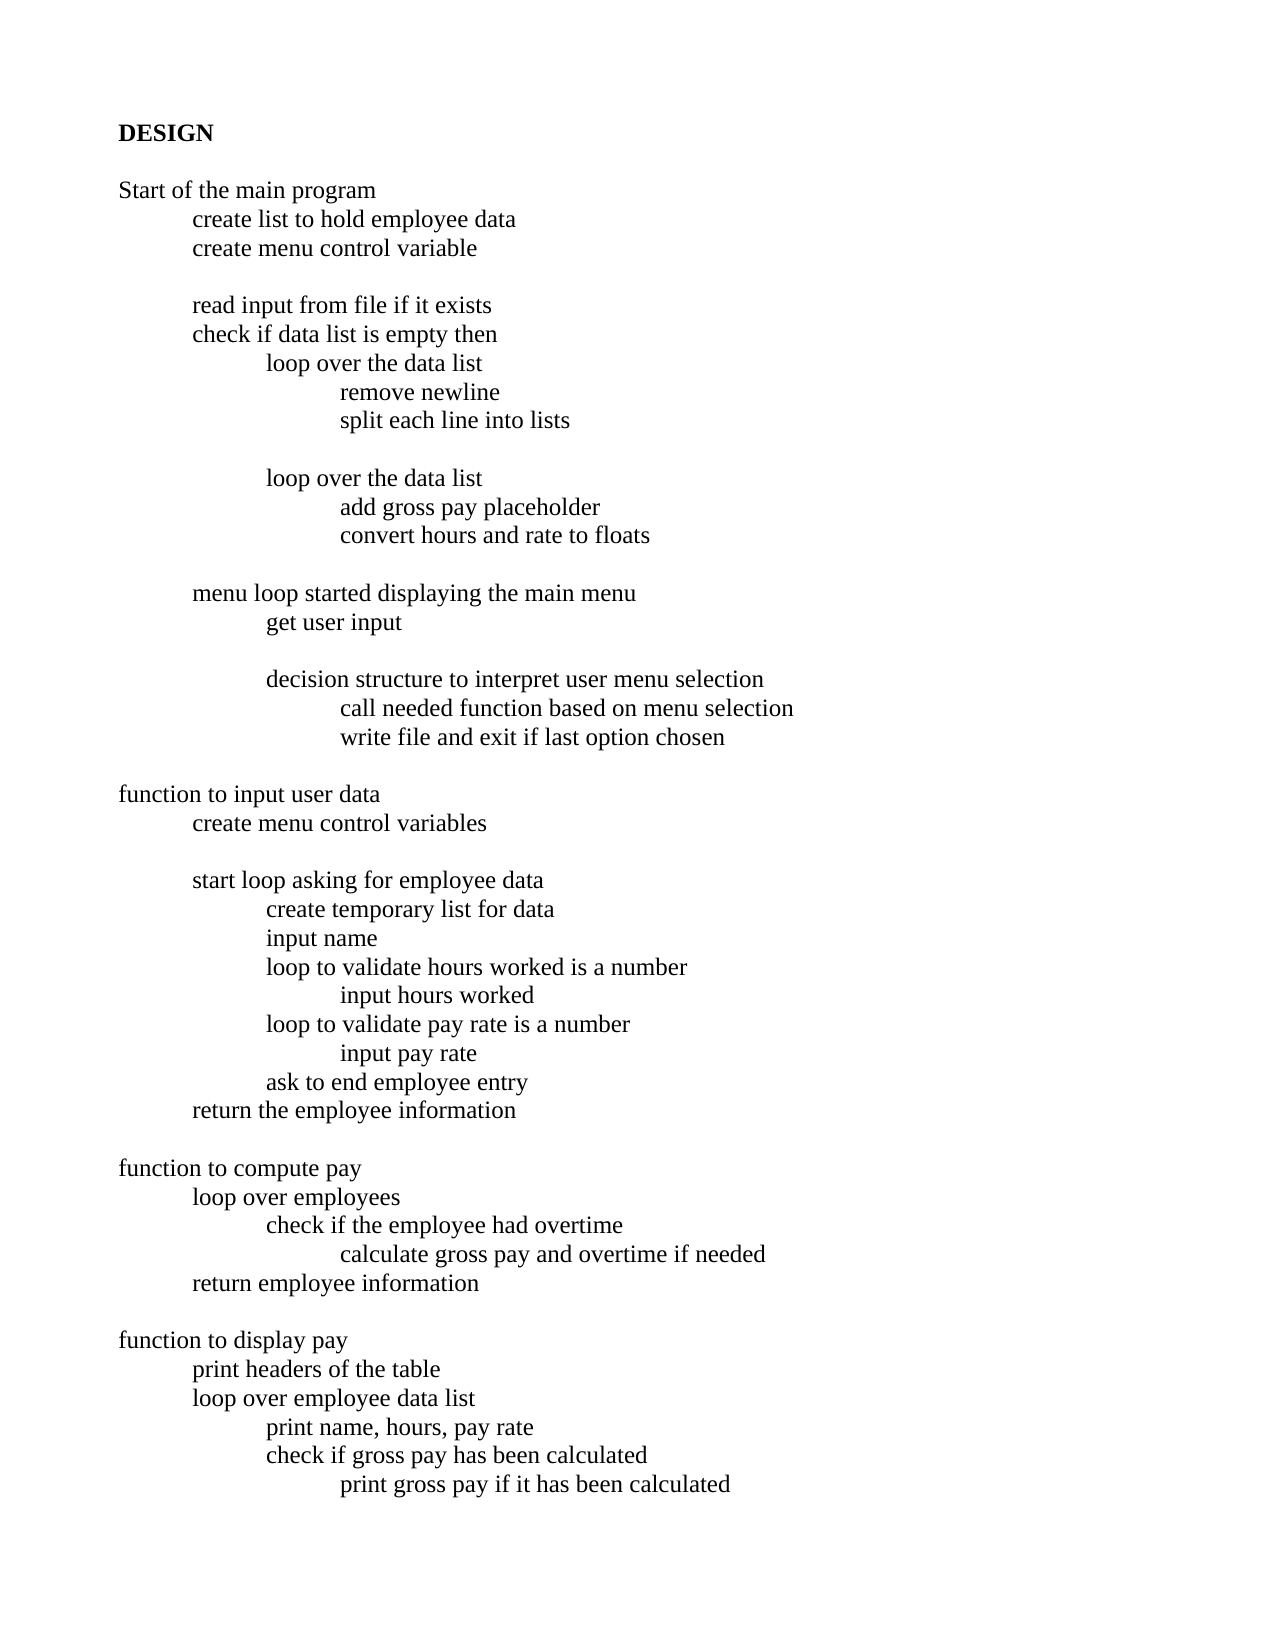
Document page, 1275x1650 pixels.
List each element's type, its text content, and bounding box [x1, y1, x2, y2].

text loop to validate hours worked is a number [118, 952, 1157, 981]
text get user input [118, 607, 1157, 636]
text check if data list is empty then [118, 319, 1157, 348]
text calculate gross pay and overtime if needed [118, 1239, 1157, 1268]
text start loop asking for employee data [118, 866, 1157, 894]
text function to display pay [118, 1326, 1157, 1354]
text input hours worked [118, 981, 1157, 1009]
text check if the employee had overtime [118, 1211, 1157, 1239]
text print name, hours, pay rate [118, 1412, 1157, 1441]
text print headers of the table [118, 1354, 1157, 1383]
text read input from file if it exists [118, 291, 1157, 319]
text decision structure to interpret user menu selection [118, 664, 1157, 693]
text function to compute pay [118, 1153, 1157, 1182]
text create menu control variables [118, 808, 1157, 837]
text loop over employees [118, 1182, 1157, 1211]
text input pay rate [118, 1038, 1157, 1067]
text DESIGN [118, 118, 1157, 147]
text loop to validate pay rate is a number [118, 1009, 1157, 1038]
text create temporary list for data [118, 894, 1157, 923]
text convert hours and rate to floats [118, 521, 1157, 549]
text split each line into lists [118, 406, 1157, 434]
text loop over the data list [118, 348, 1157, 377]
text Start of the main program [118, 176, 1157, 204]
text input name [118, 923, 1157, 952]
text ask to end employee entry [118, 1067, 1157, 1096]
text remove newline [118, 377, 1157, 406]
text write file and exit if last option chosen [118, 722, 1157, 751]
text loop over employee data list [118, 1383, 1157, 1412]
text return employee information [118, 1268, 1157, 1297]
text loop over the data list [118, 463, 1157, 492]
text function to input user data [118, 779, 1157, 808]
text check if gross pay has been calculated [118, 1441, 1157, 1469]
text add gross pay placeholder [118, 492, 1157, 521]
text print gross pay if it has been calculated [118, 1469, 1157, 1498]
text create menu control variable [118, 233, 1157, 262]
text create list to hold employee data [118, 204, 1157, 233]
text return the employee information [118, 1096, 1157, 1124]
text menu loop started displaying the main menu [118, 578, 1157, 607]
text call needed function based on menu selection [118, 693, 1157, 722]
